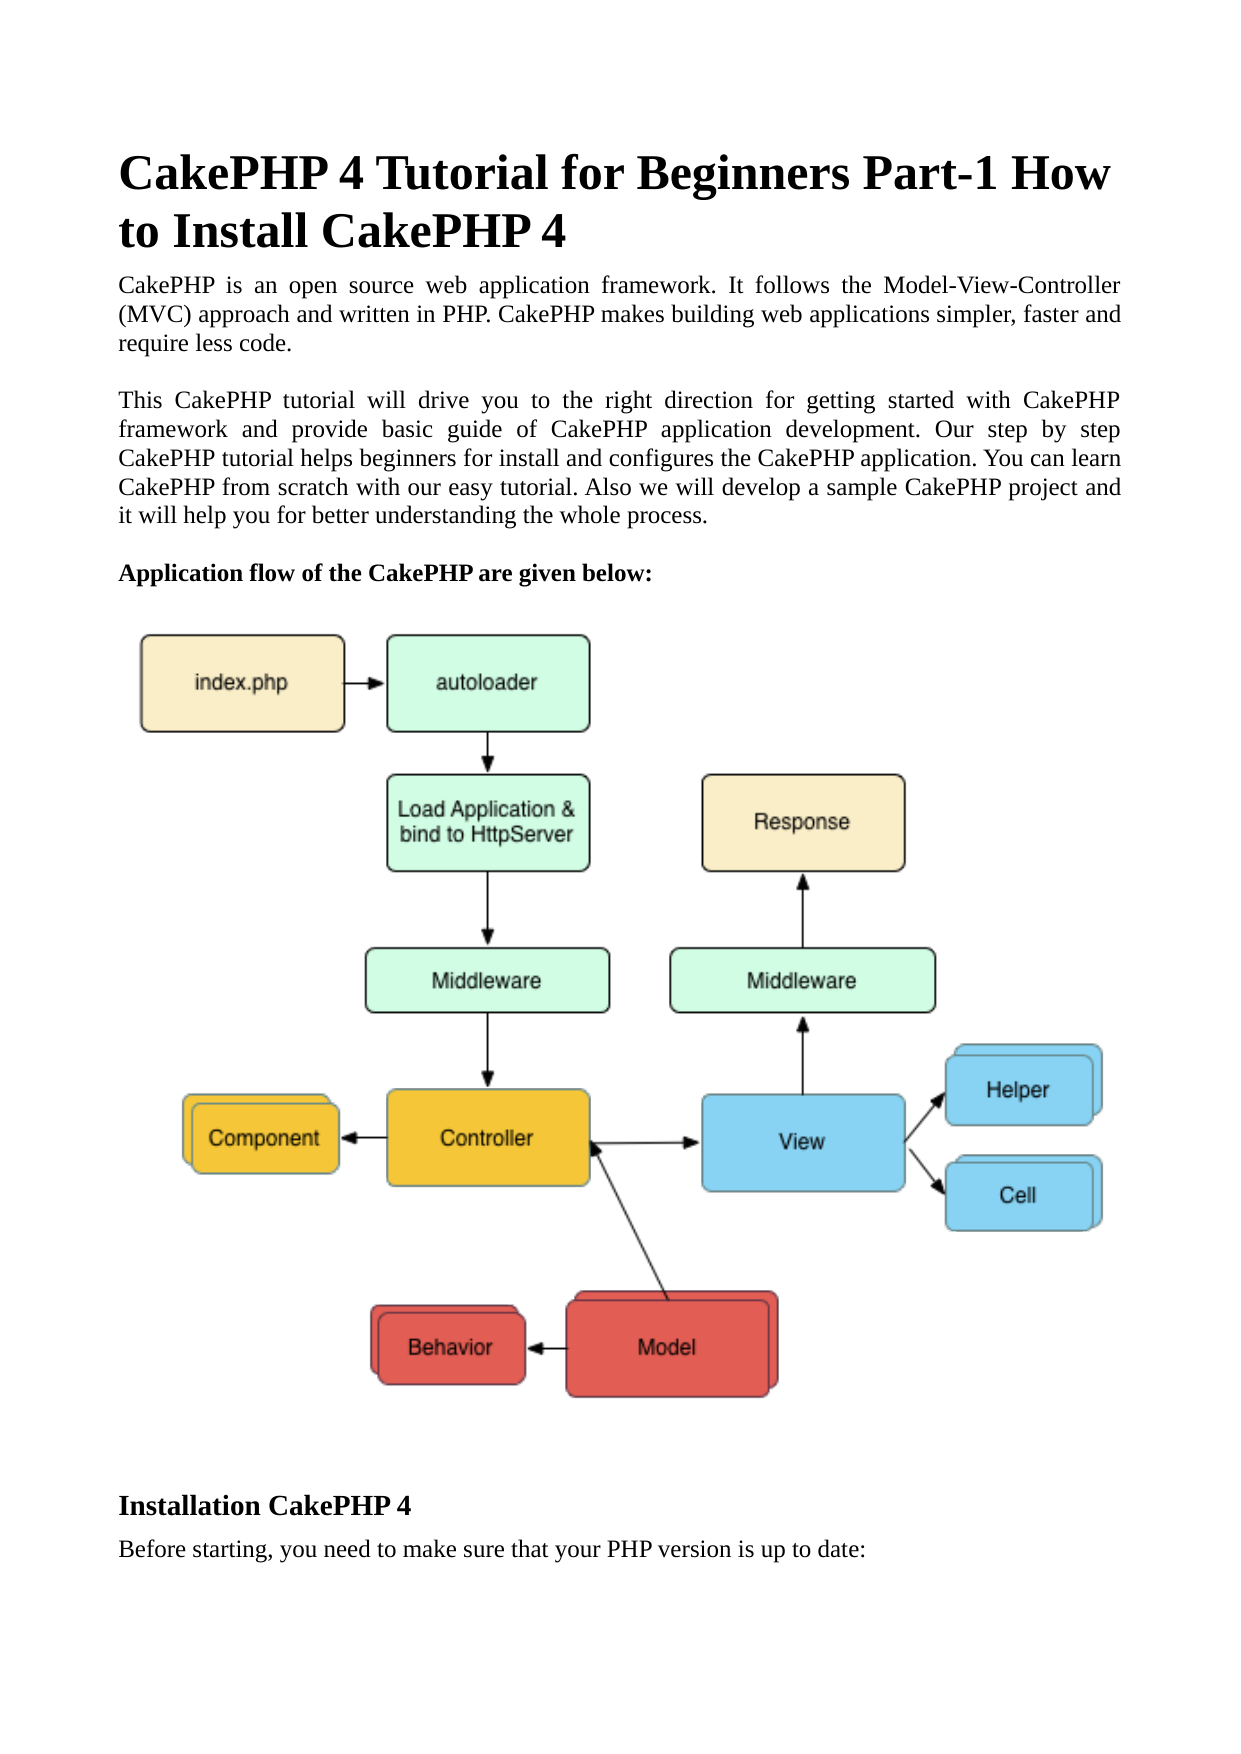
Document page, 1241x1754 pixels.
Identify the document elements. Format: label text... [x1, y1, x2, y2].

subtitle CakePHP 4 Tutorial for Beginners Part-1 How to Install CakePHP 4 [118, 143, 1122, 258]
picture [120, 615, 1121, 1416]
text Before starting, you need to make sure that your PHP version is up to date: [118, 1534, 1122, 1563]
text This CakePHP tutorial will drive you to the right direction for getting started with CakePHP framework and provide basic guide of CakePHP application development. Our step by step CakePHP tutorial helps beginners for install and configures the CakePHP application. You can learn CakePHP from scratch with our easy tutorial. Also we will develop a sample CakePHP project and it will help you for better understanding the whole process. [118, 386, 1122, 529]
text Application flow of the CakePHP are given below: [118, 558, 1122, 587]
subtitle Installation CakePHP 4 [118, 1488, 1122, 1522]
text CakePHP is an open source web application framework. It follows the Model-View-Controller (MVC) approach and written in PHP. CakePHP makes building web applications simpler, faster and require less code. [118, 271, 1122, 357]
